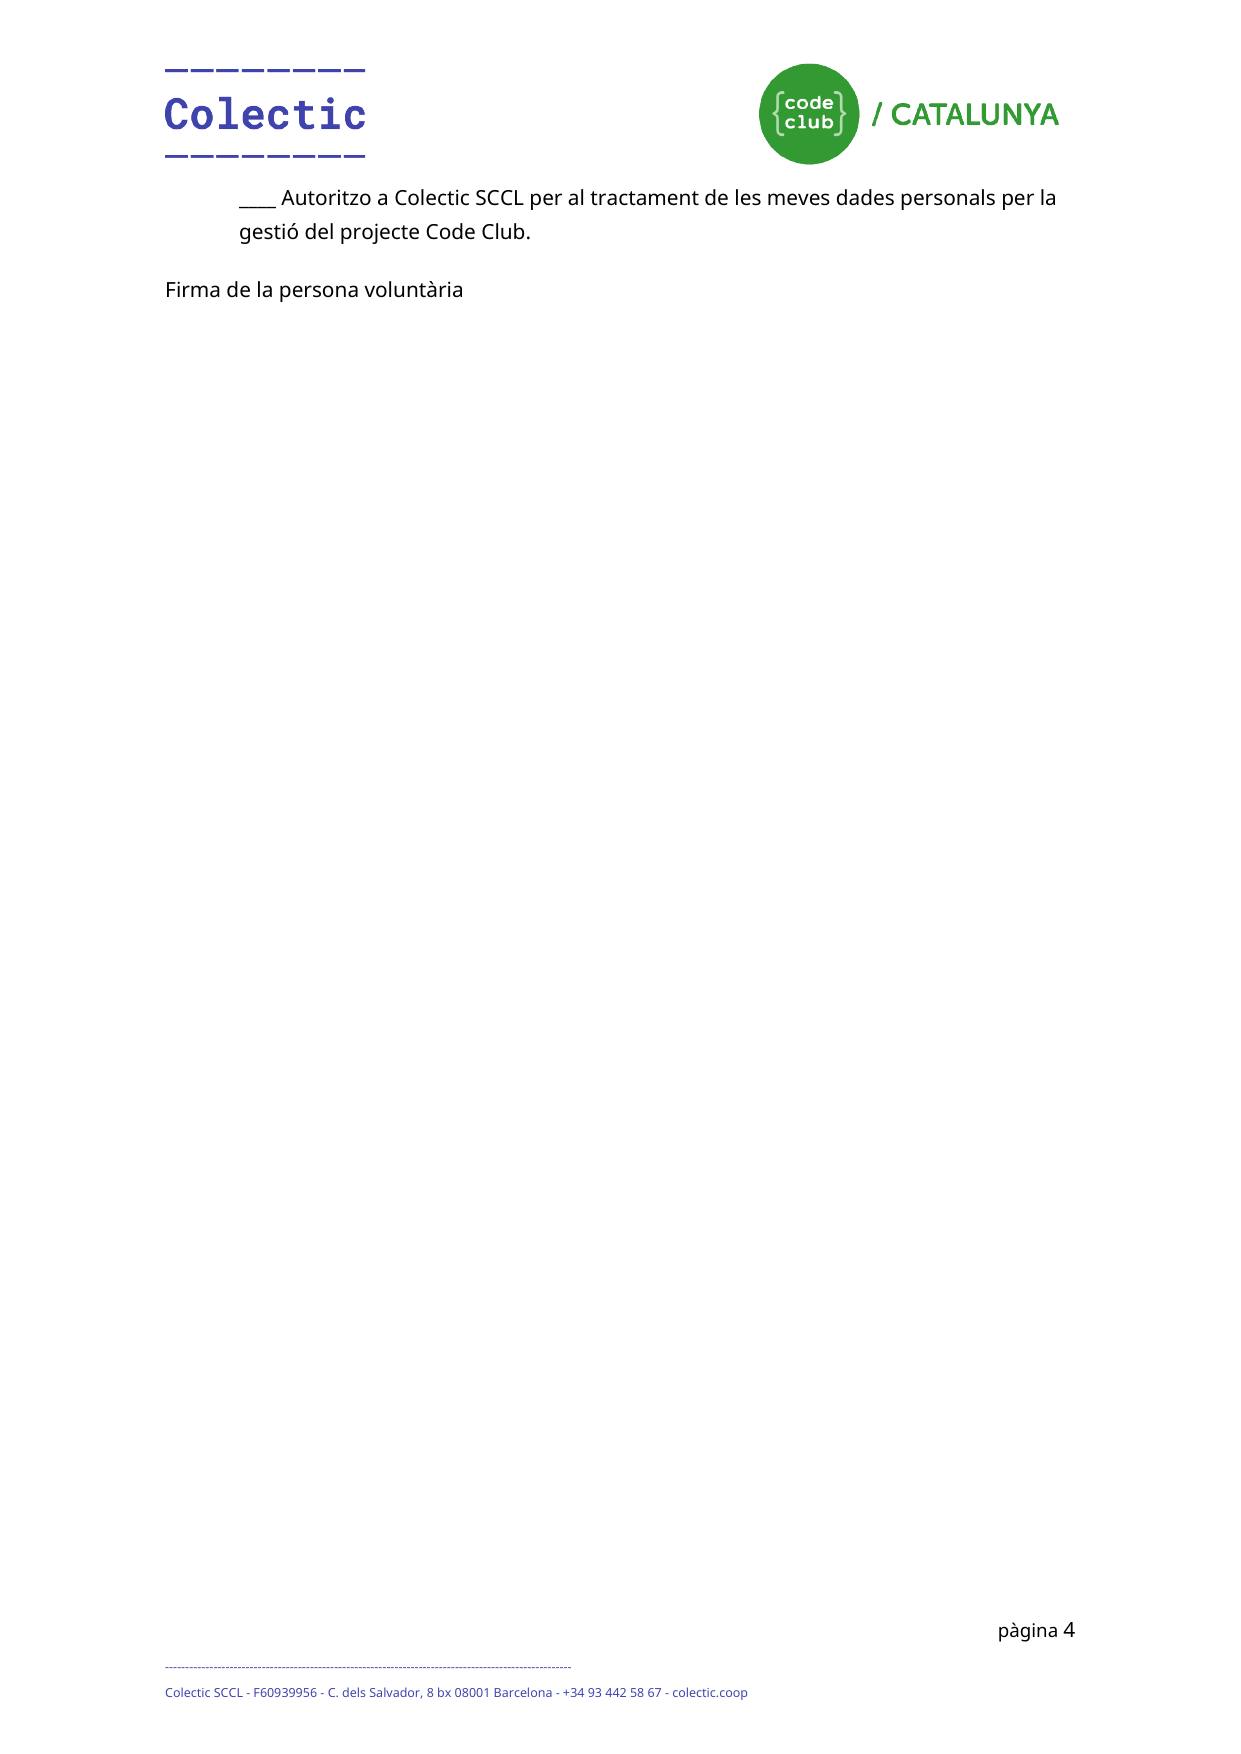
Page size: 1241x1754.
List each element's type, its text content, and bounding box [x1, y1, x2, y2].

picture [165, 69, 366, 158]
text Firma de la persona voluntària [165, 275, 1075, 303]
text ____ Autoritzo a Colectic SCCL per al tractament de les meves dades personals per la gestió del projecte Code Club. [239, 183, 1075, 246]
picture [744, 51, 1076, 176]
